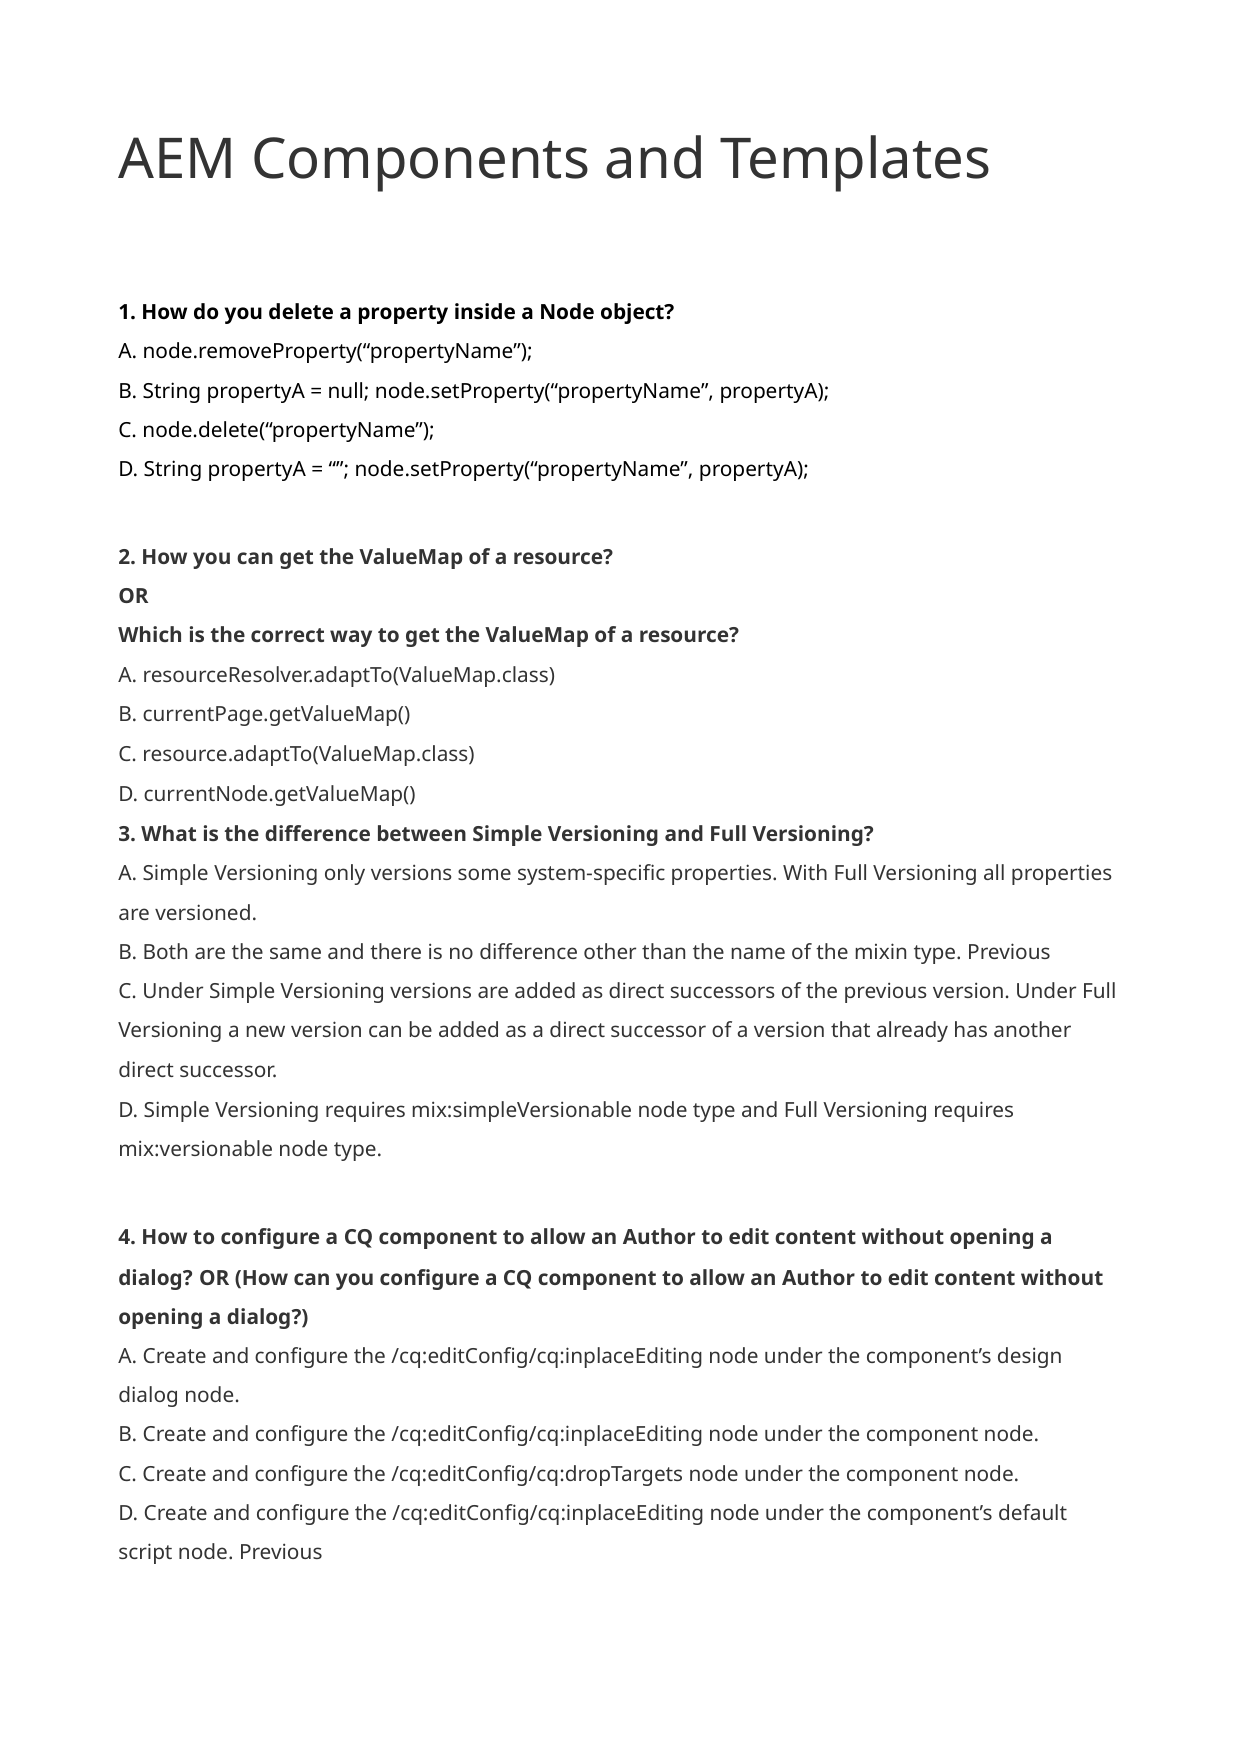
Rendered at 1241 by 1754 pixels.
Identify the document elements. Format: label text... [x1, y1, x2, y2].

text 2. How you can get the ValueMap of a resource? [118, 542, 1122, 571]
text D. Simple Versioning requires mix:simpleVersionable node type and Full Versioning requires mix:versionable node type. [118, 1095, 1122, 1163]
text C. Create and configure the /cq:editConfig/cq:dropTargets node under the component node. [118, 1459, 1122, 1487]
text A. Create and configure the /cq:editConfig/cq:inplaceEditing node under the component’s design dialog node. [118, 1341, 1122, 1409]
subtitle AEM Components and Templates [118, 118, 1122, 195]
text A. resourceResolver.adaptTo(ValueMap.class) [118, 660, 1122, 688]
text A. Simple Versioning only versions some system-specific properties. With Full Versioning all properties are versioned. [118, 858, 1122, 926]
text A. node.removeProperty(“propertyName”); [118, 337, 1122, 365]
text B. Create and configure the /cq:editConfig/cq:inplaceEditing node under the component node. [118, 1419, 1122, 1448]
text OR [118, 581, 1122, 610]
text C. Under Simple Versioning versions are added as direct successors of the previous version. Under Full Versioning a new version can be added as a direct successor of a version that already has another direct successor. [118, 976, 1122, 1084]
text D. String propertyA = “”; node.setProperty(“propertyName”, propertyA); [118, 454, 1122, 482]
text D. currentNode.getValueMap() [118, 779, 1122, 807]
text C. resource.adaptTo(ValueMap.class) [118, 738, 1122, 768]
text 4. How to configure a CQ component to allow an Author to edit content without opening a dialog? OR (How can you configure a CQ component to allow an Author to edit content without opening a dialog?) [118, 1222, 1122, 1330]
text Which is the correct way to get the ValueMap of a resource? [118, 621, 1122, 649]
text 1. How do you delete a property inside a Node object? [118, 296, 1122, 325]
text B. Both are the same and there is no difference other than the name of the mixin type. Previous [118, 937, 1122, 965]
text B. currentPage.getValueMap() [118, 699, 1122, 727]
text B. String propertyA = null; node.setProperty(“propertyName”, propertyA); [118, 376, 1122, 404]
text 3. What is the difference between Simple Versioning and Full Versioning? [118, 818, 1122, 847]
text D. Create and configure the /cq:editConfig/cq:inplaceEditing node under the component’s default script node. Previous [118, 1498, 1122, 1565]
text C. node.delete(“propertyName”); [118, 415, 1122, 443]
